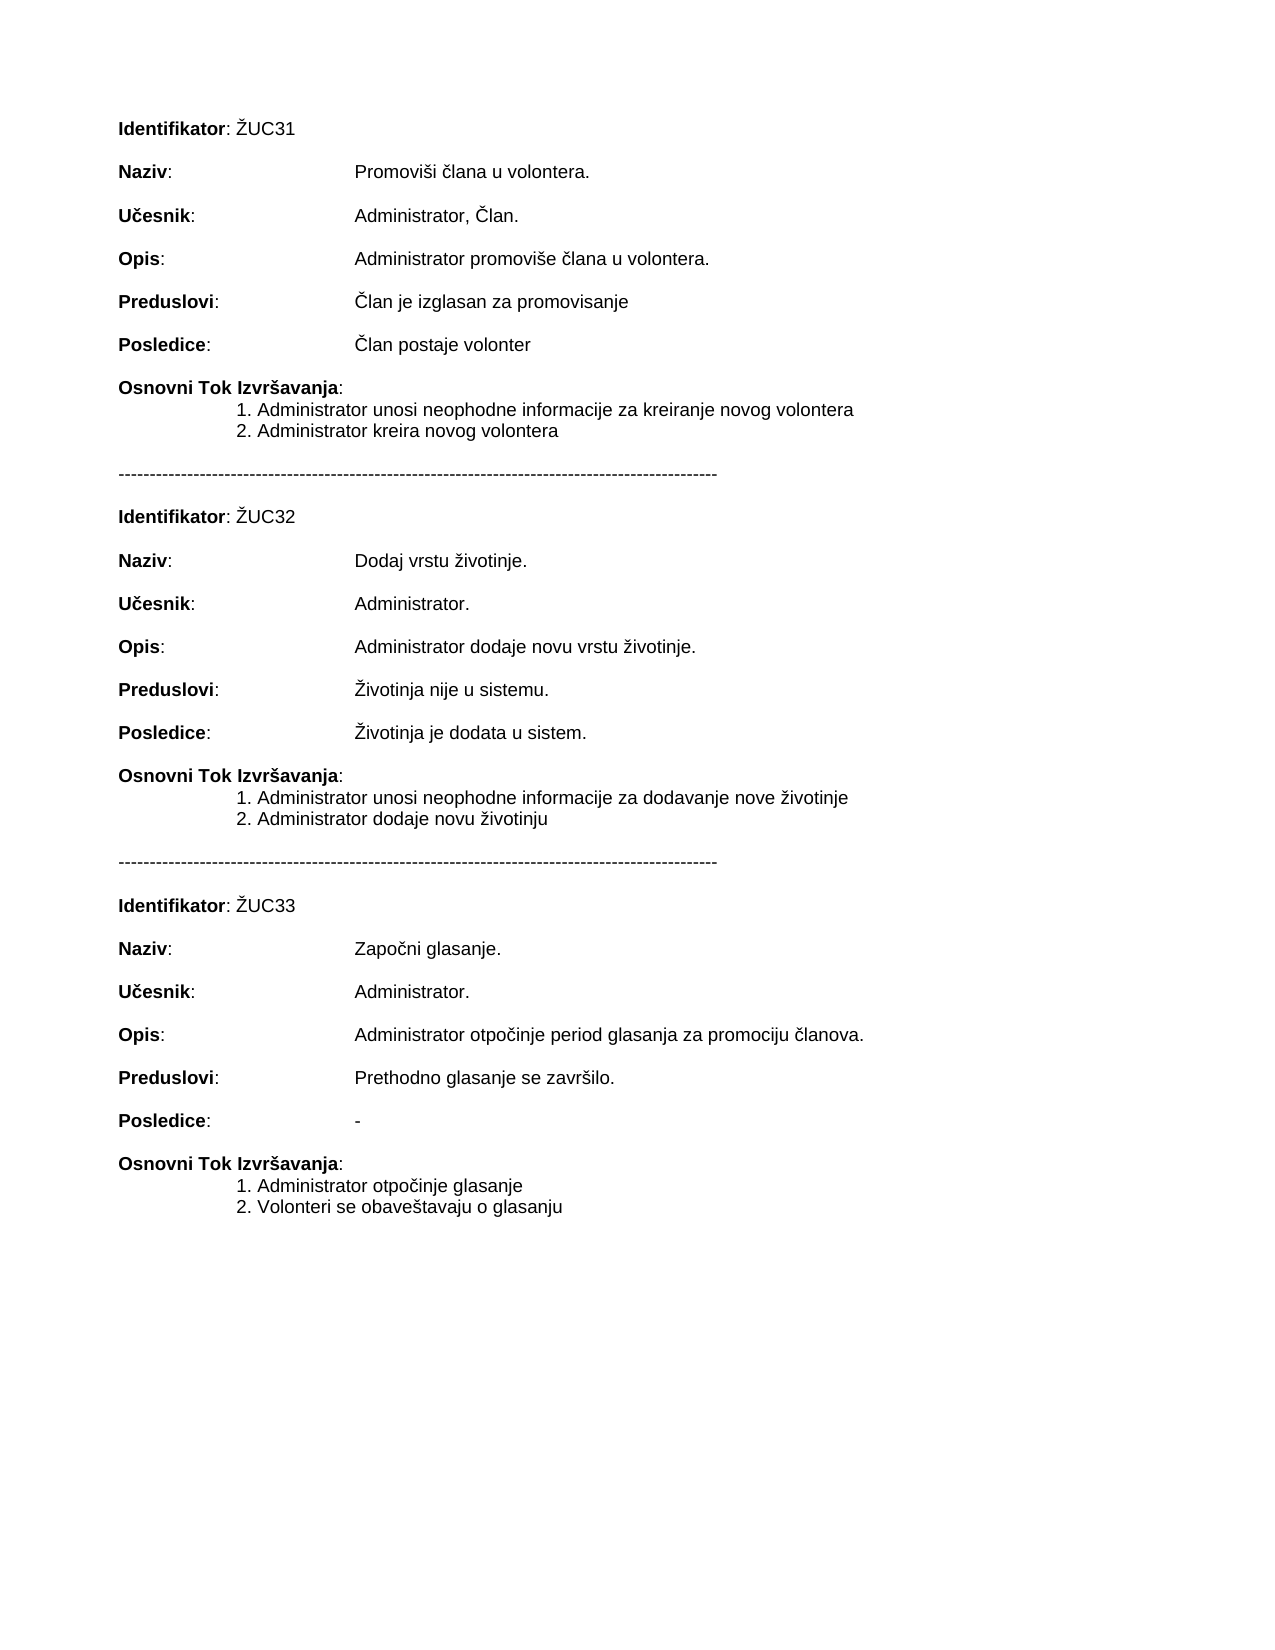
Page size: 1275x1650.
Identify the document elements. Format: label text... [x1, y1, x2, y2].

text Preduslovi: Član je izglasan za promovisanje [118, 291, 1157, 312]
text 1. Administrator unosi neophodne informacije za dodavanje nove životinje [118, 787, 1157, 808]
text Posledice: - [118, 1110, 1157, 1132]
text 1. Administrator unosi neophodne informacije za kreiranje novog volontera [118, 398, 1157, 420]
text Osnovni Tok Izvršavanja: [118, 377, 1157, 398]
text ------------------------------------------------------------------------------------------------ [118, 851, 1157, 873]
text 2. Administrator kreira novog volontera [118, 420, 1157, 442]
text 2. Volonteri se obaveštavaju o glasanju [118, 1196, 1157, 1218]
text Učesnik: Administrator. [118, 981, 1157, 1002]
text Opis: Administrator dodaje novu vrstu životinje. [118, 636, 1157, 657]
text 1. Administrator otpočinje glasanje [118, 1175, 1157, 1196]
text Preduslovi: Prethodno glasanje se završilo. [118, 1067, 1157, 1088]
text Osnovni Tok Izvršavanja: [118, 1153, 1157, 1175]
text Preduslovi: Životinja nije u sistemu. [118, 679, 1157, 700]
text Učesnik: Administrator, Član. [118, 204, 1157, 226]
text Posledice: Životinja je dodata u sistem. [118, 722, 1157, 743]
text Identifikator: ŽUC31 [118, 118, 1157, 140]
text Naziv: Promoviši člana u volontera. [118, 161, 1157, 183]
text 2. Administrator dodaje novu životinju [118, 808, 1157, 830]
text Identifikator: ŽUC33 [118, 894, 1157, 916]
text Učesnik: Administrator. [118, 592, 1157, 614]
text Posledice: Član postaje volonter [118, 334, 1157, 355]
text Opis: Administrator otpočinje period glasanja za promociju članova. [118, 1024, 1157, 1045]
text Identifikator: ŽUC32 [118, 506, 1157, 528]
text ------------------------------------------------------------------------------------------------ [118, 463, 1157, 485]
text Naziv: Dodaj vrstu životinje. [118, 549, 1157, 571]
text Naziv: Započni glasanje. [118, 937, 1157, 959]
text Osnovni Tok Izvršavanja: [118, 765, 1157, 787]
text Opis: Administrator promoviše člana u volontera. [118, 247, 1157, 269]
